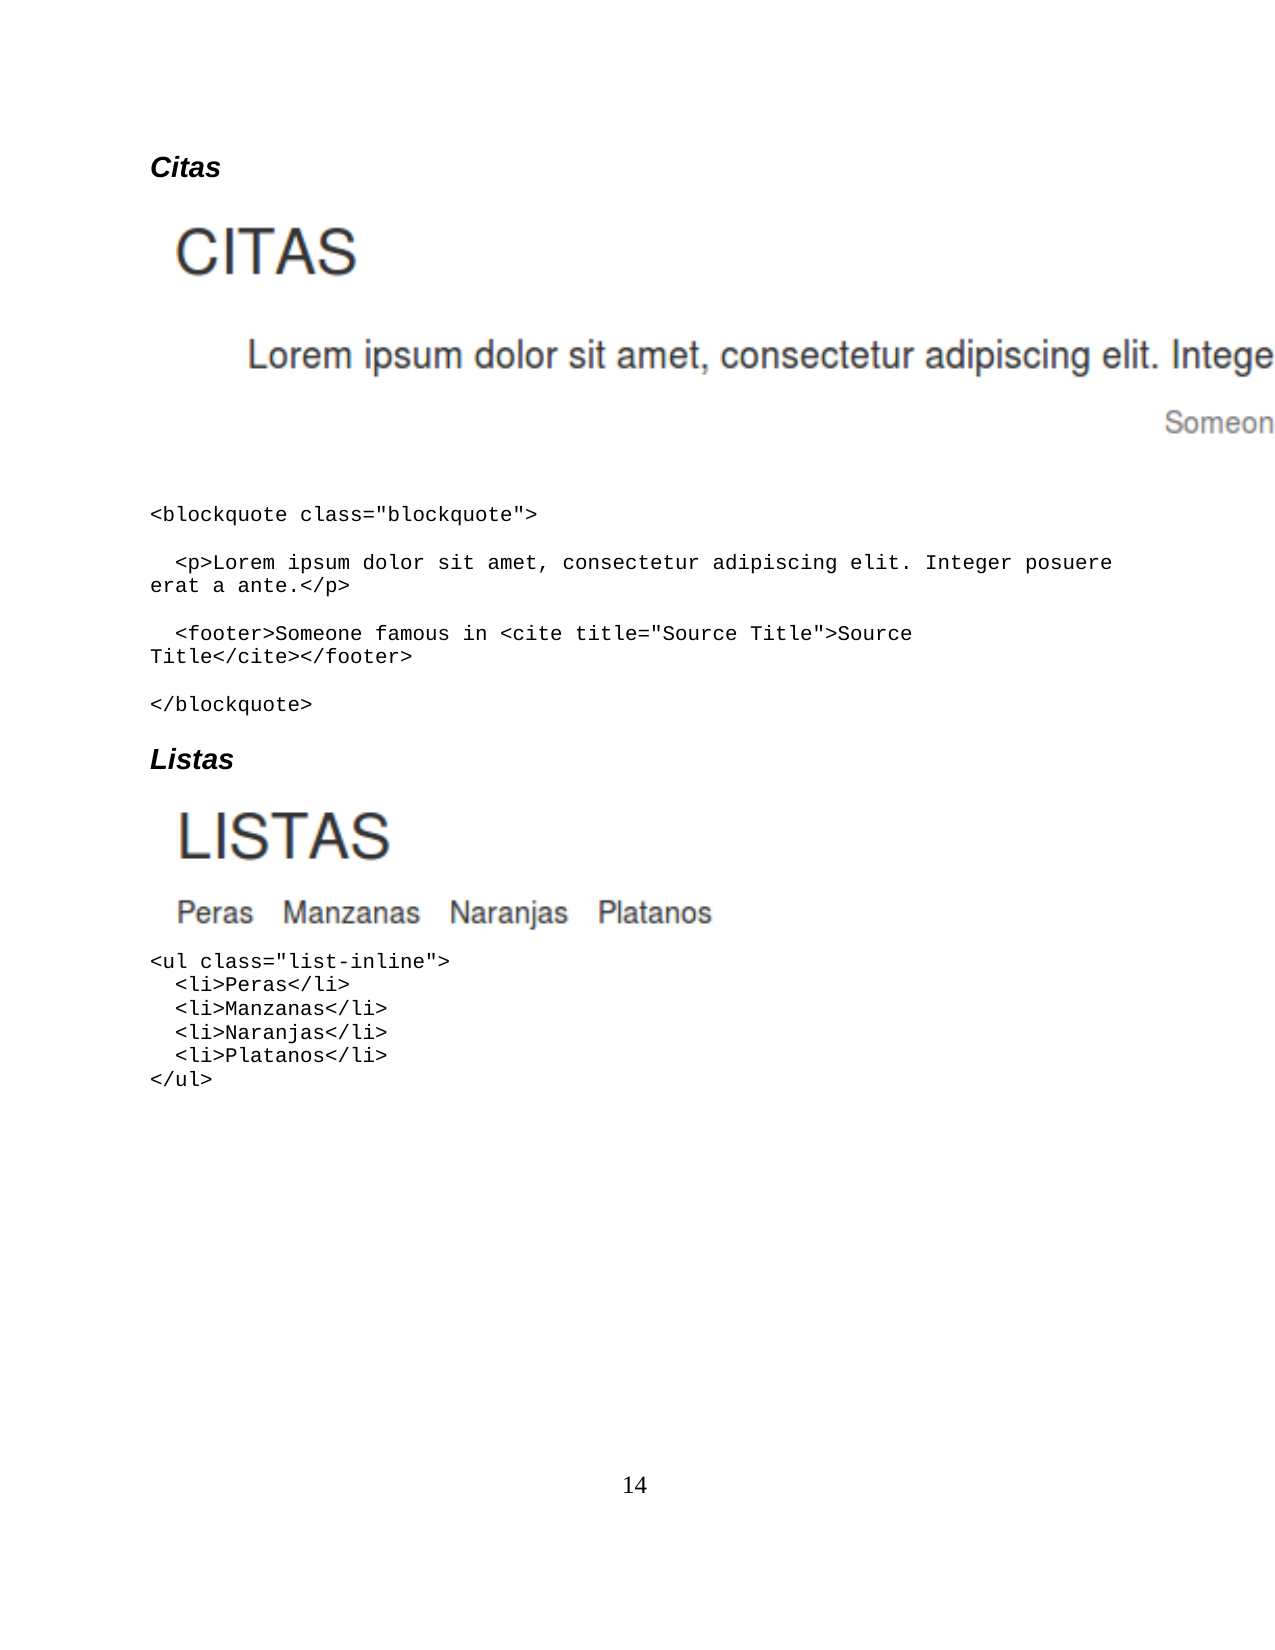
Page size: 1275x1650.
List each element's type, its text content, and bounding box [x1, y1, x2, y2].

text </blockquote> [150, 693, 1125, 717]
text <li>Peras</li> [150, 974, 1125, 998]
subtitle Listas [150, 742, 1125, 776]
text <li>Manzanas</li> [150, 998, 1125, 1022]
subtitle Citas [150, 150, 1125, 183]
text <ul class="list-inline"> [150, 951, 1125, 974]
text <blockquote class="blockquote"> [150, 505, 1125, 528]
text <p>Lorem ipsum dolor sit amet, consectetur adipiscing elit. Integer posuere erat a ante.</p> [150, 552, 1125, 599]
picture [150, 788, 744, 951]
text </ul> [150, 1069, 1125, 1093]
text <footer>Someone famous in <cite title="Source Title">Source Title</cite></footer> [150, 623, 1125, 670]
text <li>Naranjas</li> [150, 1022, 1125, 1045]
text <li>Platanos</li> [150, 1045, 1125, 1069]
picture [150, 196, 1275, 505]
